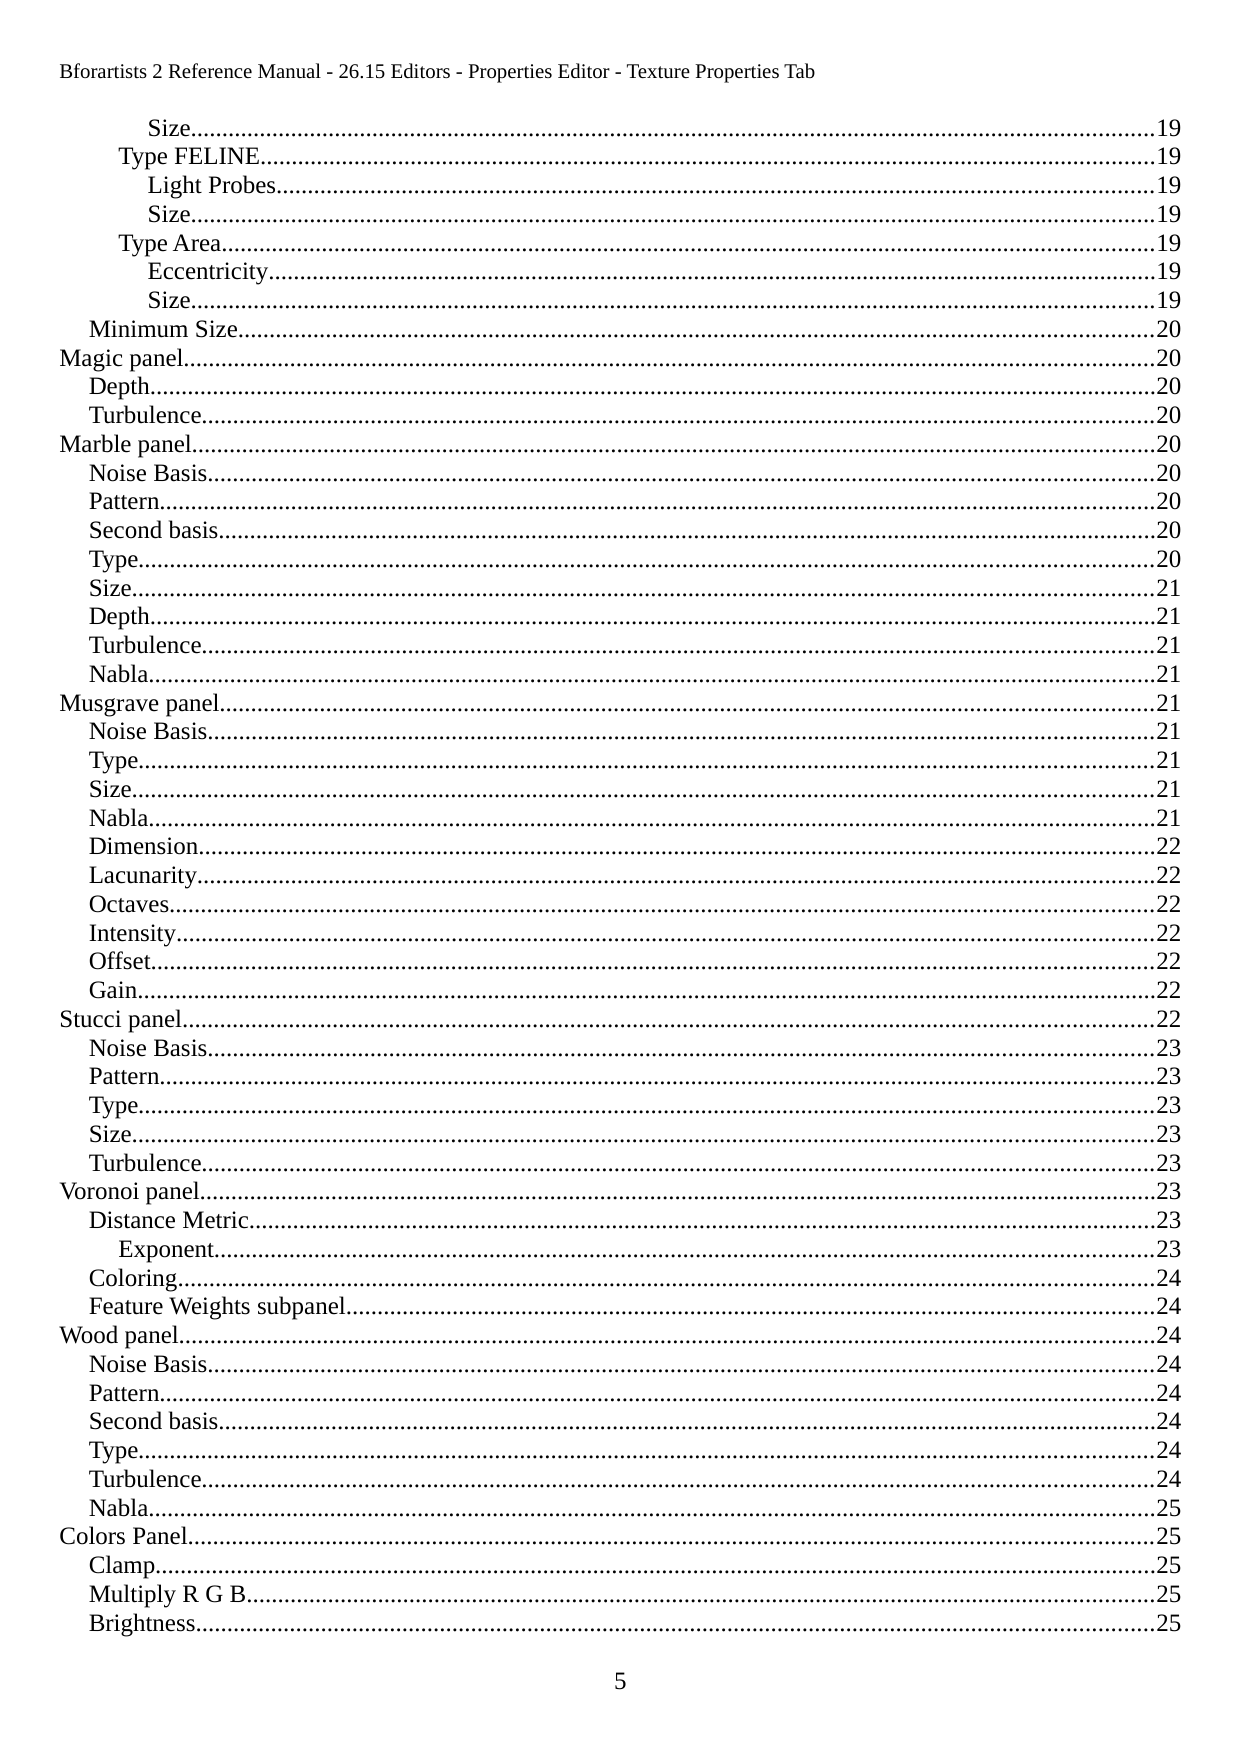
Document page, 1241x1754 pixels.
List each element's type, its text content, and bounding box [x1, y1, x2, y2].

text Marble panel 20 [59, 429, 1181, 458]
text Musgrave panel 21 [59, 688, 1181, 716]
text Noise Basis 20 [88, 458, 1181, 486]
text Depth 21 [88, 601, 1181, 630]
text Minimum Size 20 [88, 314, 1181, 343]
text Noise Basis 21 [88, 716, 1181, 745]
text Size 19 [147, 113, 1181, 141]
text Coloring 24 [88, 1263, 1181, 1291]
text Type Area 19 [118, 228, 1181, 256]
text Size 21 [88, 573, 1181, 601]
text Noise Basis 24 [88, 1349, 1181, 1378]
text Size 19 [147, 199, 1181, 228]
text Type 24 [88, 1435, 1181, 1464]
text Octaves 22 [88, 889, 1181, 918]
text Pattern 23 [88, 1061, 1181, 1090]
text Clamp 25 [88, 1550, 1181, 1579]
text Lacunarity 22 [88, 860, 1181, 889]
text Turbulence 21 [88, 630, 1181, 659]
text Gain 22 [88, 975, 1181, 1004]
text Voronoi panel 23 [59, 1176, 1181, 1205]
text Stucci panel 22 [59, 1004, 1181, 1033]
text Nabla 21 [88, 803, 1181, 831]
text Type 20 [88, 544, 1181, 573]
text Wood panel 24 [59, 1320, 1181, 1349]
text Feature Weights subpanel 24 [88, 1291, 1181, 1320]
text Nabla 21 [88, 659, 1181, 688]
text Offset 22 [88, 946, 1181, 975]
text Exponent 23 [118, 1234, 1181, 1263]
text Colors Panel 25 [59, 1521, 1181, 1550]
text Multiply R G B 25 [88, 1579, 1181, 1608]
text Nabla 25 [88, 1493, 1181, 1521]
text Noise Basis 23 [88, 1033, 1181, 1061]
text Brightness 25 [88, 1608, 1181, 1636]
text Size 21 [88, 774, 1181, 803]
text Distance Metric 23 [88, 1205, 1181, 1234]
text Pattern 20 [88, 486, 1181, 515]
text Depth 20 [88, 371, 1181, 400]
text Second basis 20 [88, 515, 1181, 544]
text Turbulence 20 [88, 400, 1181, 429]
text Size 23 [88, 1119, 1181, 1148]
text Magic panel 20 [59, 343, 1181, 371]
text Intensity 22 [88, 918, 1181, 946]
text Type 23 [88, 1090, 1181, 1119]
text Dimension 22 [88, 831, 1181, 860]
text Turbulence 23 [88, 1148, 1181, 1176]
text Turbulence 24 [88, 1464, 1181, 1493]
text Eccentricity 19 [147, 256, 1181, 285]
text Second basis 24 [88, 1406, 1181, 1435]
text Pattern 24 [88, 1378, 1181, 1406]
text Type FELINE 19 [118, 141, 1181, 170]
text Light Probes 19 [147, 170, 1181, 199]
text Size 19 [147, 285, 1181, 314]
text Type 21 [88, 745, 1181, 774]
